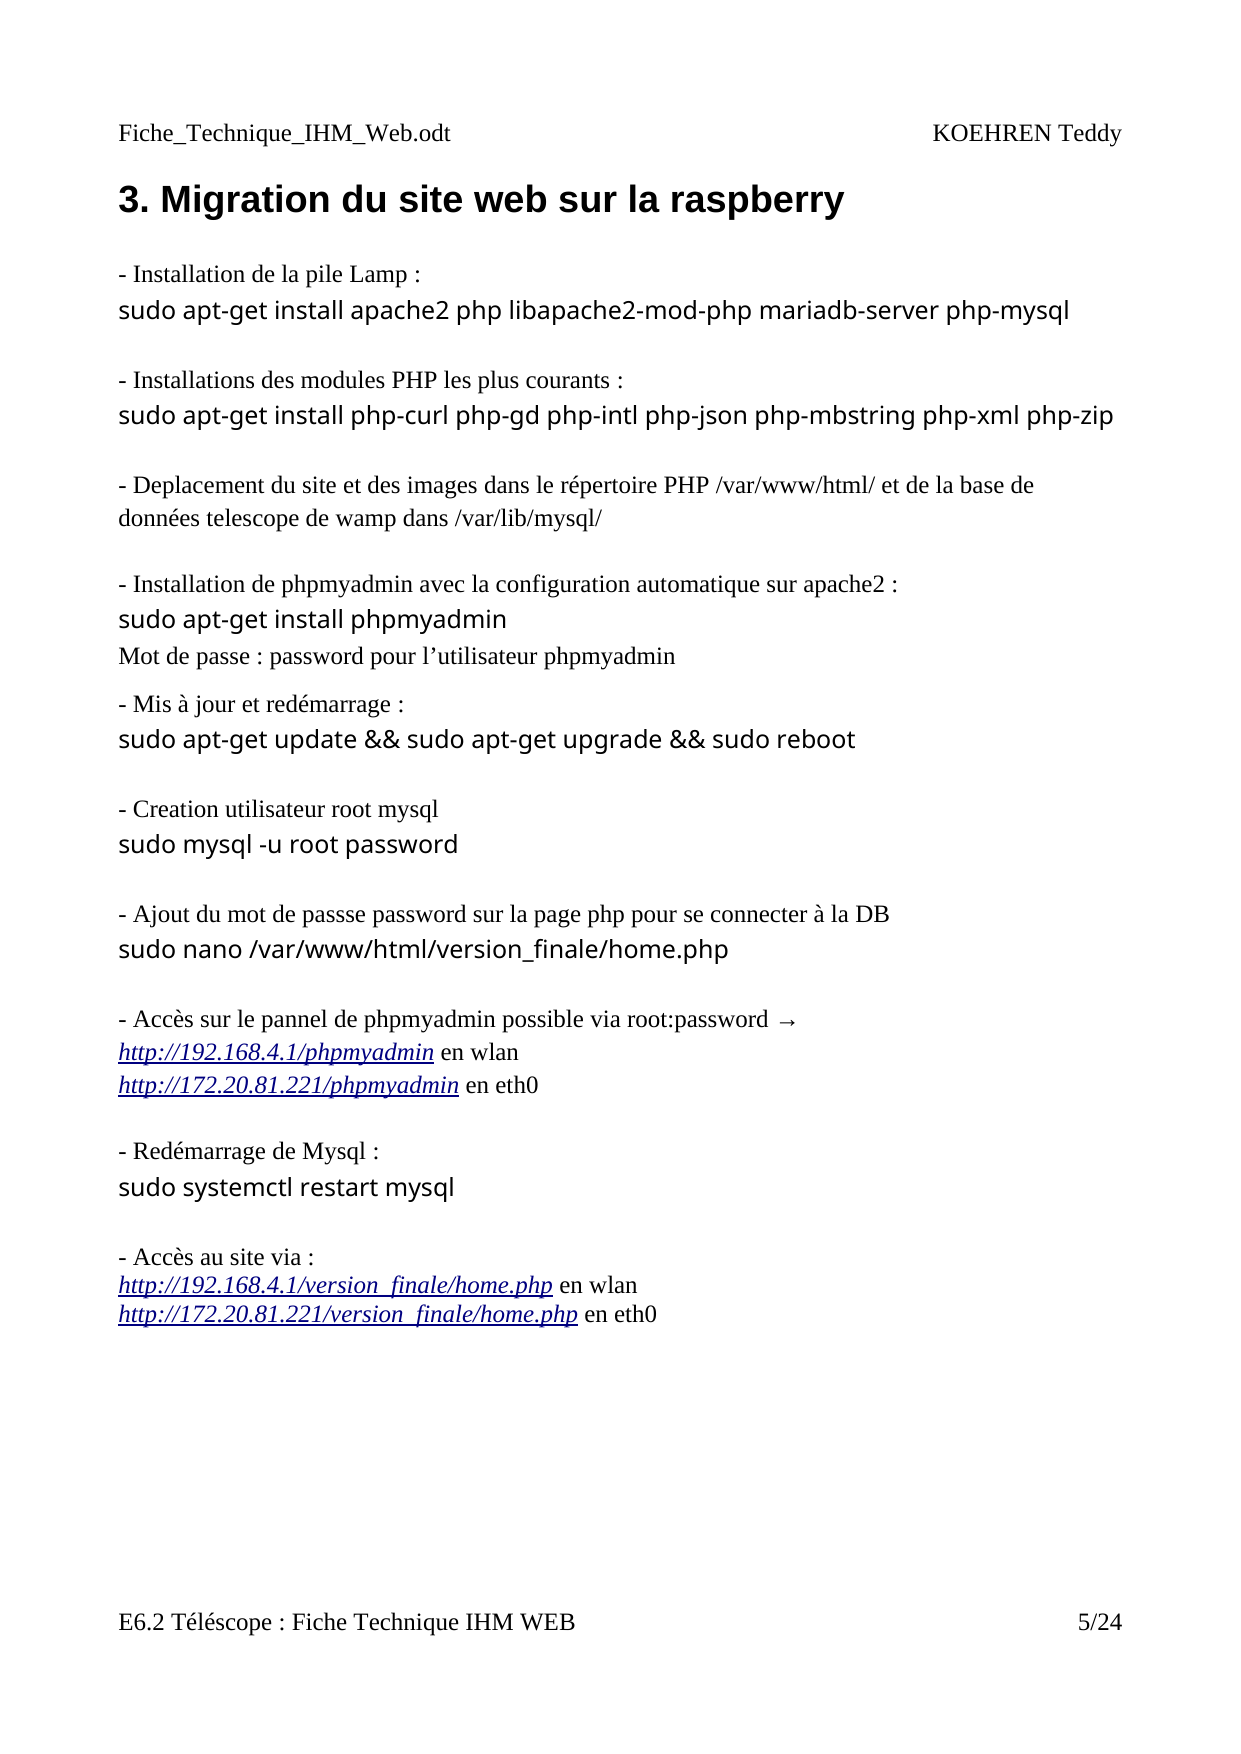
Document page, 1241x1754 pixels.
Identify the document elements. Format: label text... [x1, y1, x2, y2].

text http://172.20.81.221/version_finale/home.php en eth0 [118, 1299, 1122, 1328]
text http://172.20.81.221/phpmyadmin en eth0 [118, 1070, 1122, 1099]
text http://192.168.4.1/phpmyadmin en wlan [118, 1037, 1122, 1066]
subtitle 3. Migration du site web sur la raspberry [118, 176, 1122, 220]
text sudo apt-get install apache2 php libapache2-mod-php mariadb-server php-mysql [118, 292, 1122, 327]
text - Installations des modules PHP les plus courants : [118, 365, 1122, 393]
text - Creation utilisateur root mysql [118, 794, 1122, 823]
text - Deplacement du site et des images dans le répertoire PHP /var/www/html/ et de la base de données telescope de wamp dans /var/lib/mysql/ [118, 470, 1122, 532]
text Mot de passe : password pour l’utilisateur phpmyadmin [118, 641, 1122, 670]
text sudo apt-get update && sudo apt-get upgrade && sudo reboot [118, 722, 1122, 756]
text - Accès au site via : [118, 1242, 1122, 1270]
text sudo mysql -u root password [118, 827, 1122, 861]
text - Mis à jour et redémarrage : [118, 689, 1122, 717]
text sudo nano /var/www/html/version_finale/home.php [118, 932, 1122, 966]
text - Redémarrage de Mysql : [118, 1136, 1122, 1165]
text - Ajout du mot de passse password sur la page php pour se connecter à la DB [118, 899, 1122, 928]
text http://192.168.4.1/version_finale/home.php en wlan [118, 1270, 1122, 1299]
text sudo systemctl restart mysql [118, 1169, 1122, 1203]
text sudo apt-get install phpmyadmin [118, 602, 1122, 636]
text - Accès sur le pannel de phpmyadmin possible via root:password → [118, 1004, 1122, 1033]
text - Installation de phpmyadmin avec la configuration automatique sur apache2 : [118, 569, 1122, 598]
text - Installation de la pile Lamp : [118, 259, 1122, 288]
text sudo apt-get install php-curl php-gd php-intl php-json php-mbstring php-xml php-zip [118, 398, 1122, 432]
